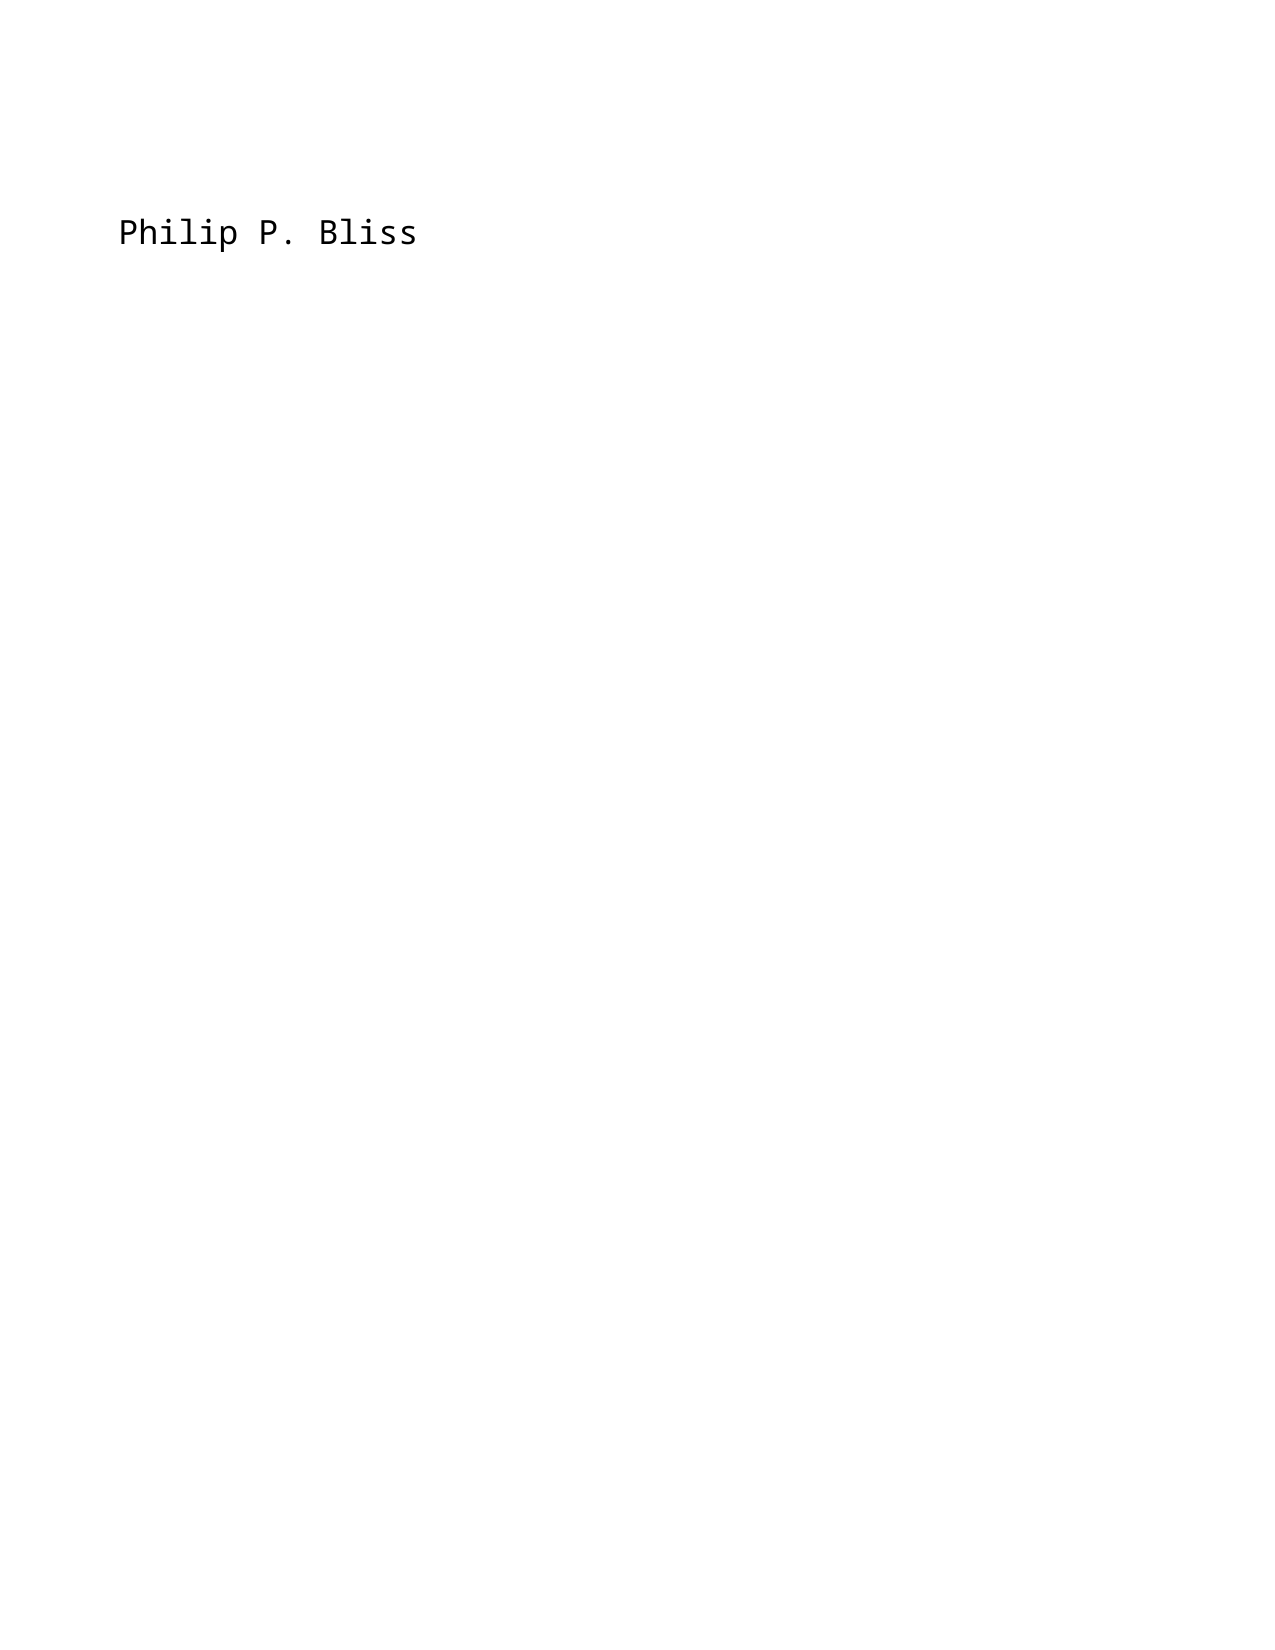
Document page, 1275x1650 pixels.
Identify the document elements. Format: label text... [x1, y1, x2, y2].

text Philip P. Bliss [118, 209, 1157, 254]
